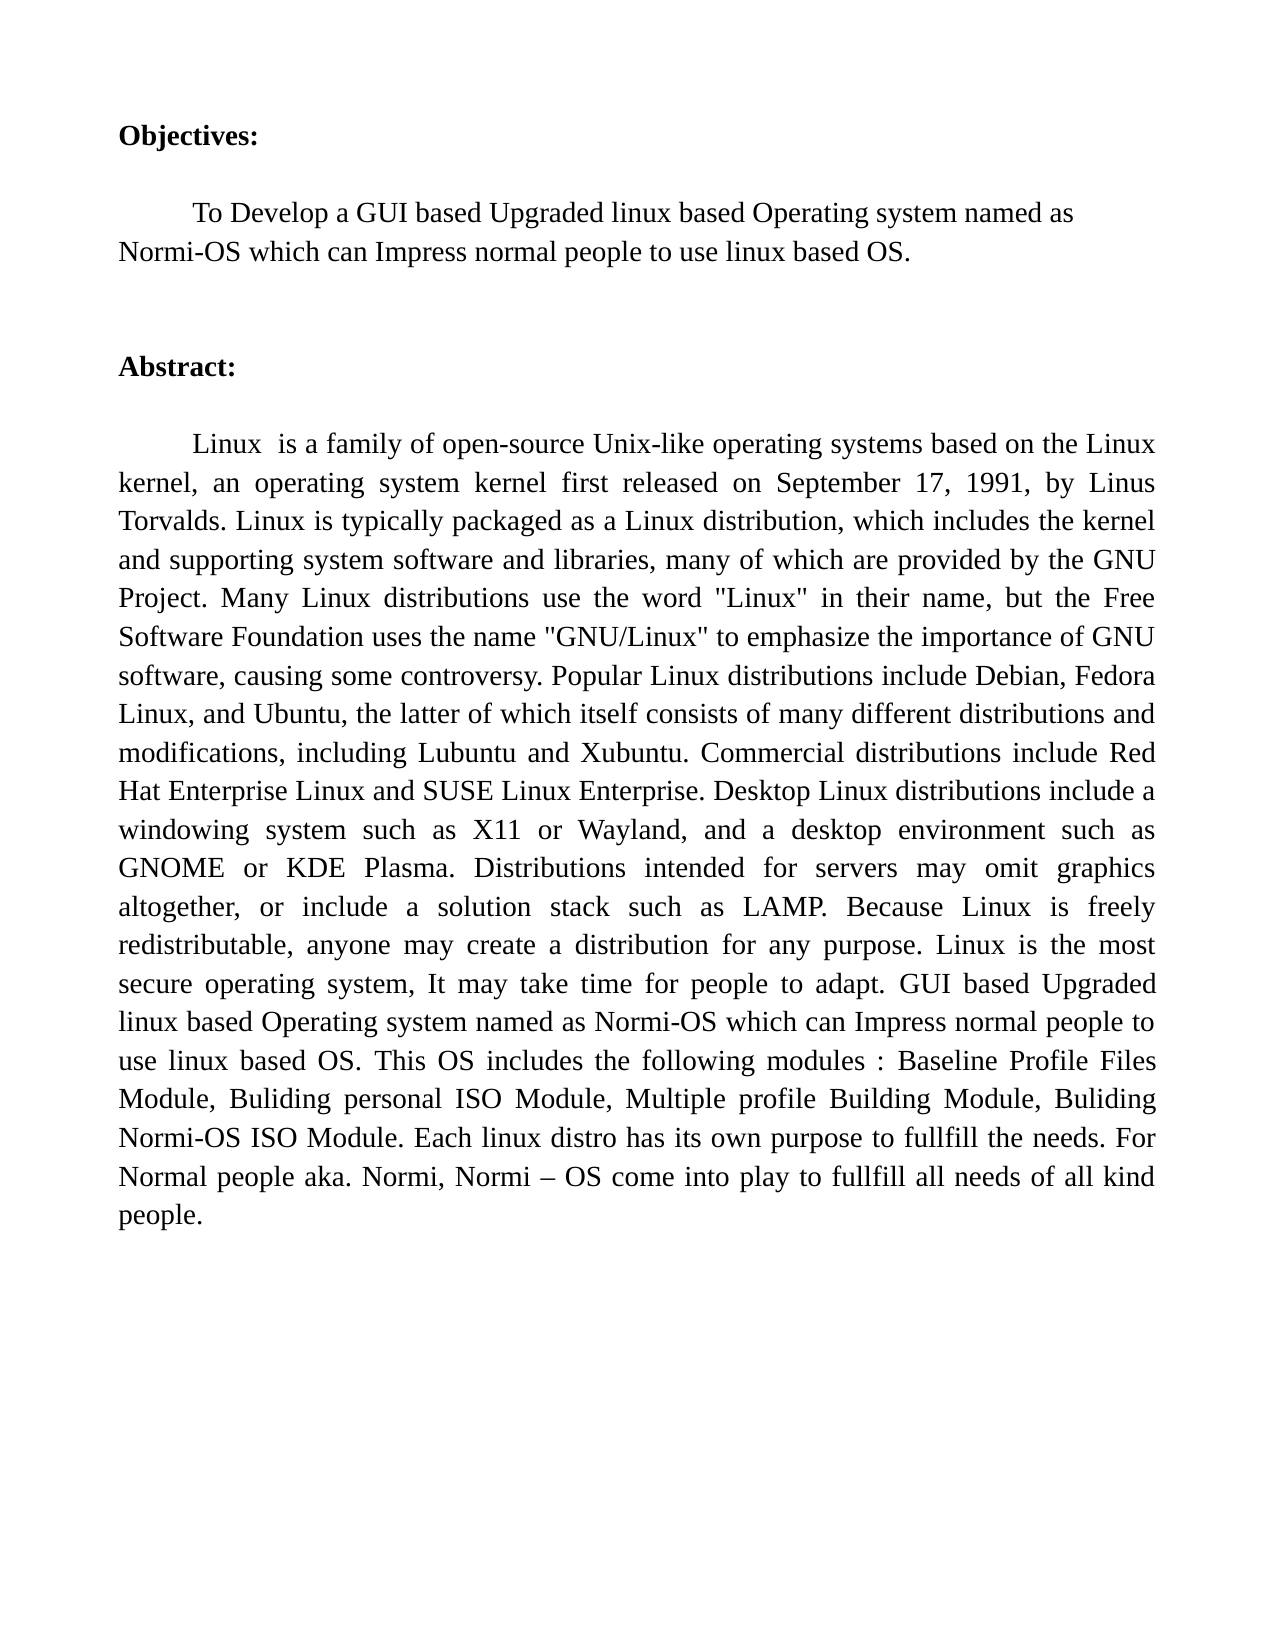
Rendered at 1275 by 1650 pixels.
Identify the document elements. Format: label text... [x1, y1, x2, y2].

text Linux is a family of open-source Unix-like operating systems based on the Linux kernel, an operating system kernel first released on September 17, 1991, by Linus Torvalds. Linux is typically packaged as a Linux distribution, which includes the kernel and supporting system software and libraries, many of which are provided by the GNU Project. Many Linux distributions use the word "Linux" in their name, but the Free Software Foundation uses the name "GNU/Linux" to emphasize the importance of GNU software, causing some controversy. Popular Linux distributions include Debian, Fedora Linux, and Ubuntu, the latter of which itself consists of many different distributions and modifications, including Lubuntu and Xubuntu. Commercial distributions include Red Hat Enterprise Linux and SUSE Linux Enterprise. Desktop Linux distributions include a windowing system such as X11 or Wayland, and a desktop environment such as GNOME or KDE Plasma. Distributions intended for servers may omit graphics altogether, or include a solution stack such as LAMP. Because Linux is freely redistributable, anyone may create a distribution for any purpose. Linux is the most secure operating system, It may take time for people to adapt. GUI based Upgraded linux based Operating system named as Normi-OS which can Impress normal people to use linux based OS. This OS includes the following modules : Baseline Profile Files Module, Buliding personal ISO Module, Multiple profile Building Module, Buliding Normi-OS ISO Module. Each linux distro has its own purpose to fullfill the needs. For Normal people aka. Normi, Normi – OS come into play to fullfill all needs of all kind people. [118, 426, 1157, 1231]
text To Develop a GUI based Upgraded linux based Operating system named as Normi-OS which can Impress normal people to use linux based OS. [118, 195, 1157, 267]
text Objectives: [118, 118, 1157, 152]
text Abstract: [118, 349, 1157, 383]
